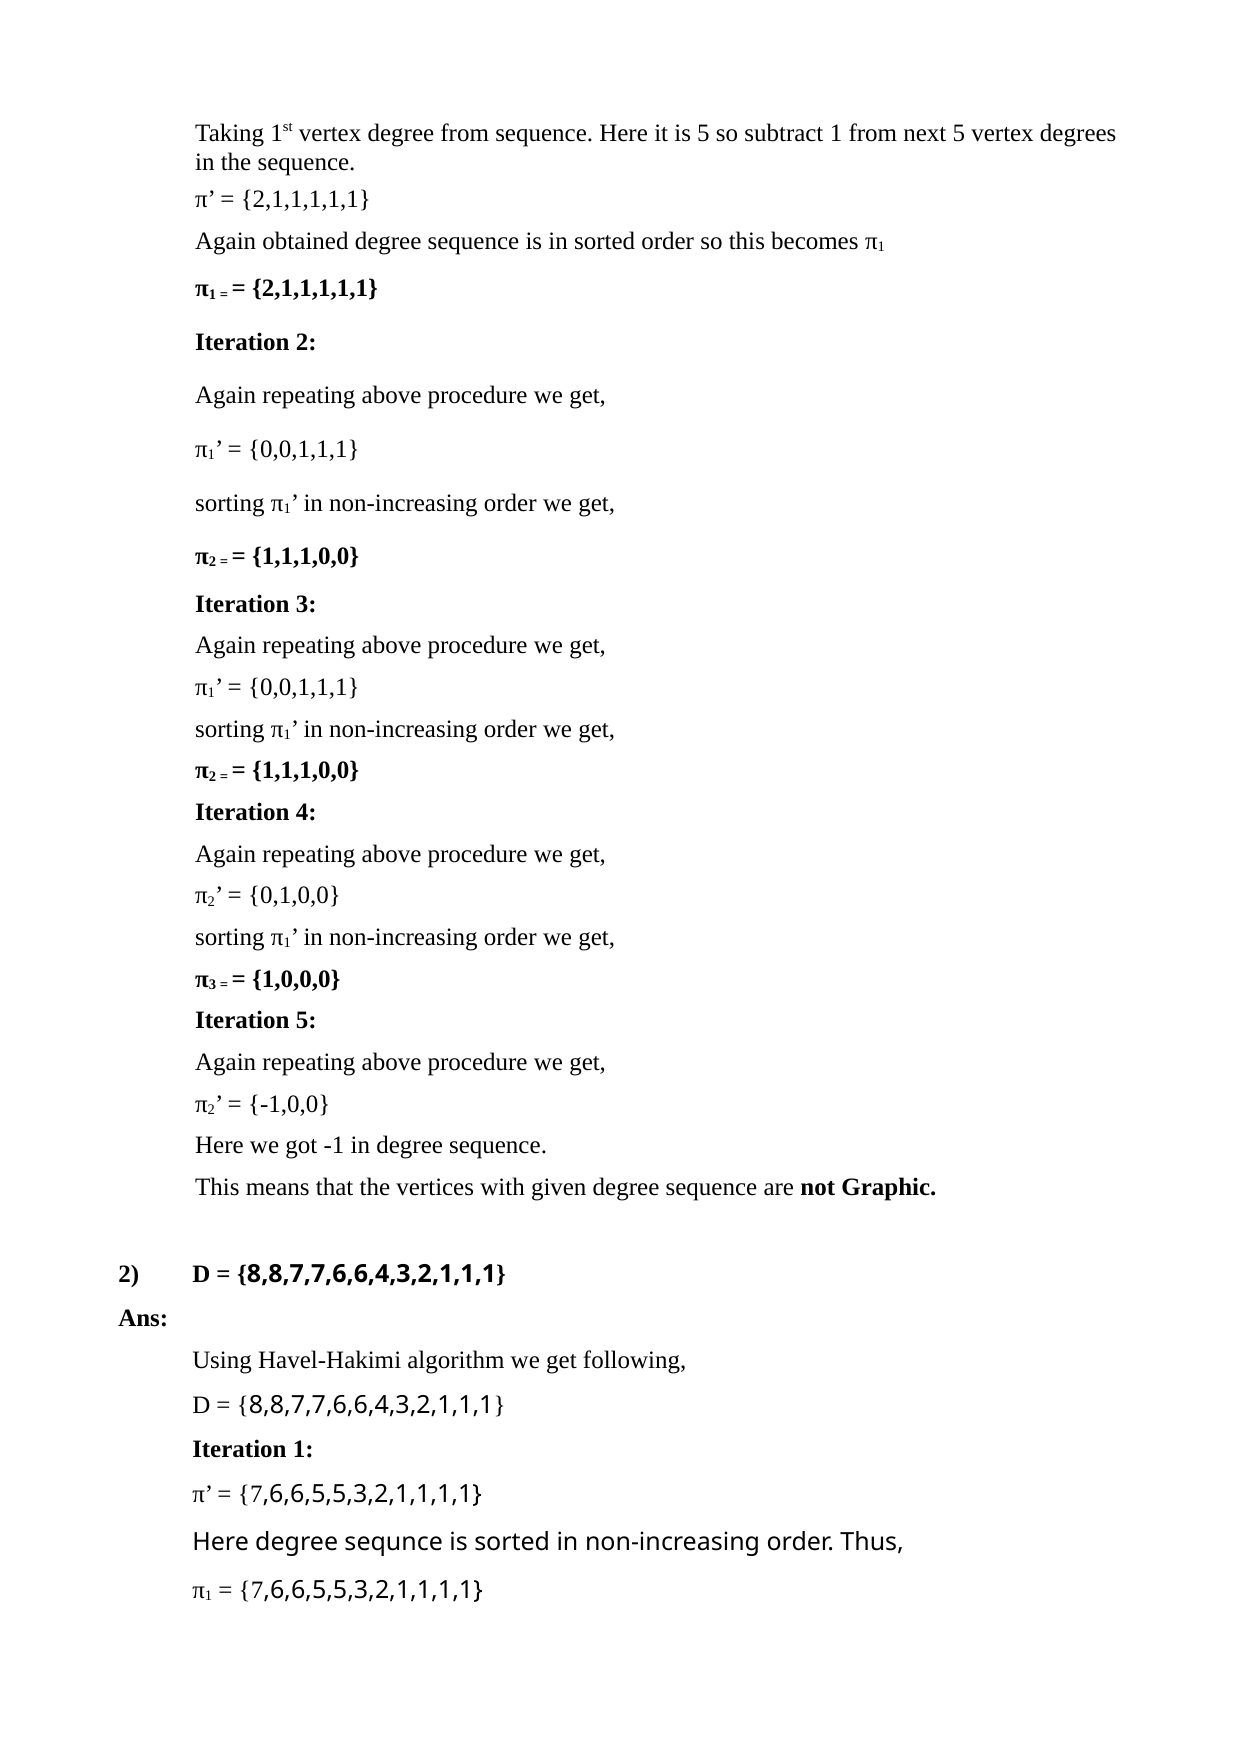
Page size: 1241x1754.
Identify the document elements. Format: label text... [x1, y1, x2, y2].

text π3 = = {1,0,0,0} [118, 964, 1122, 993]
text Here degree sequnce is sorted in non-increasing order. Thus, [118, 1524, 1122, 1558]
text Iteration 3: [118, 589, 1122, 618]
text Taking 1st vertex degree from sequence. Here it is 5 so subtract 1 from next 5 vertex degrees in the sequence. [195, 118, 1122, 176]
text 2) D = {8,8,7,7,6,6,4,3,2,1,1,1} [118, 1256, 1122, 1289]
text Iteration 5: [118, 1006, 1122, 1034]
text Iteration 1: [118, 1434, 1122, 1463]
text sorting π1’ in non-increasing order we get, [118, 714, 1122, 743]
text π’ = {7,6,6,5,5,3,2,1,1,1,1} [118, 1476, 1122, 1510]
text π’ = {2,1,1,1,1,1} [118, 184, 1122, 213]
text Again repeating above procedure we get, [118, 381, 1122, 409]
text Using Havel-Hakimi algorithm we get following, [118, 1345, 1122, 1374]
text Ans: [118, 1303, 1122, 1332]
text π2’ = {0,1,0,0} [118, 881, 1122, 909]
text π1 = {7,6,6,5,5,3,2,1,1,1,1} [118, 1572, 1122, 1606]
text Again repeating above procedure we get, [118, 631, 1122, 659]
text Iteration 2: [118, 327, 1122, 356]
text π2 = = {1,1,1,0,0} [118, 541, 1122, 570]
text Iteration 4: [118, 797, 1122, 826]
text π1’ = {0,0,1,1,1} [118, 672, 1122, 701]
text Here we got -1 in degree sequence. [118, 1131, 1122, 1159]
text π2 = = {1,1,1,0,0} [118, 756, 1122, 784]
text Again repeating above procedure we get, [118, 1047, 1122, 1076]
text π1 = = {2,1,1,1,1,1} [118, 273, 1122, 302]
text sorting π1’ in non-increasing order we get, [118, 922, 1122, 951]
text π2’ = {-1,0,0} [118, 1089, 1122, 1118]
text π1’ = {0,0,1,1,1} [118, 434, 1122, 463]
text D = {8,8,7,7,6,6,4,3,2,1,1,1} [118, 1387, 1122, 1421]
text Again repeating above procedure we get, [118, 839, 1122, 868]
text This means that the vertices with given degree sequence are not Graphic. [118, 1172, 1122, 1201]
text Again obtained degree sequence is in sorted order so this becomes π1 [118, 226, 1122, 255]
text sorting π1’ in non-increasing order we get, [118, 488, 1122, 516]
